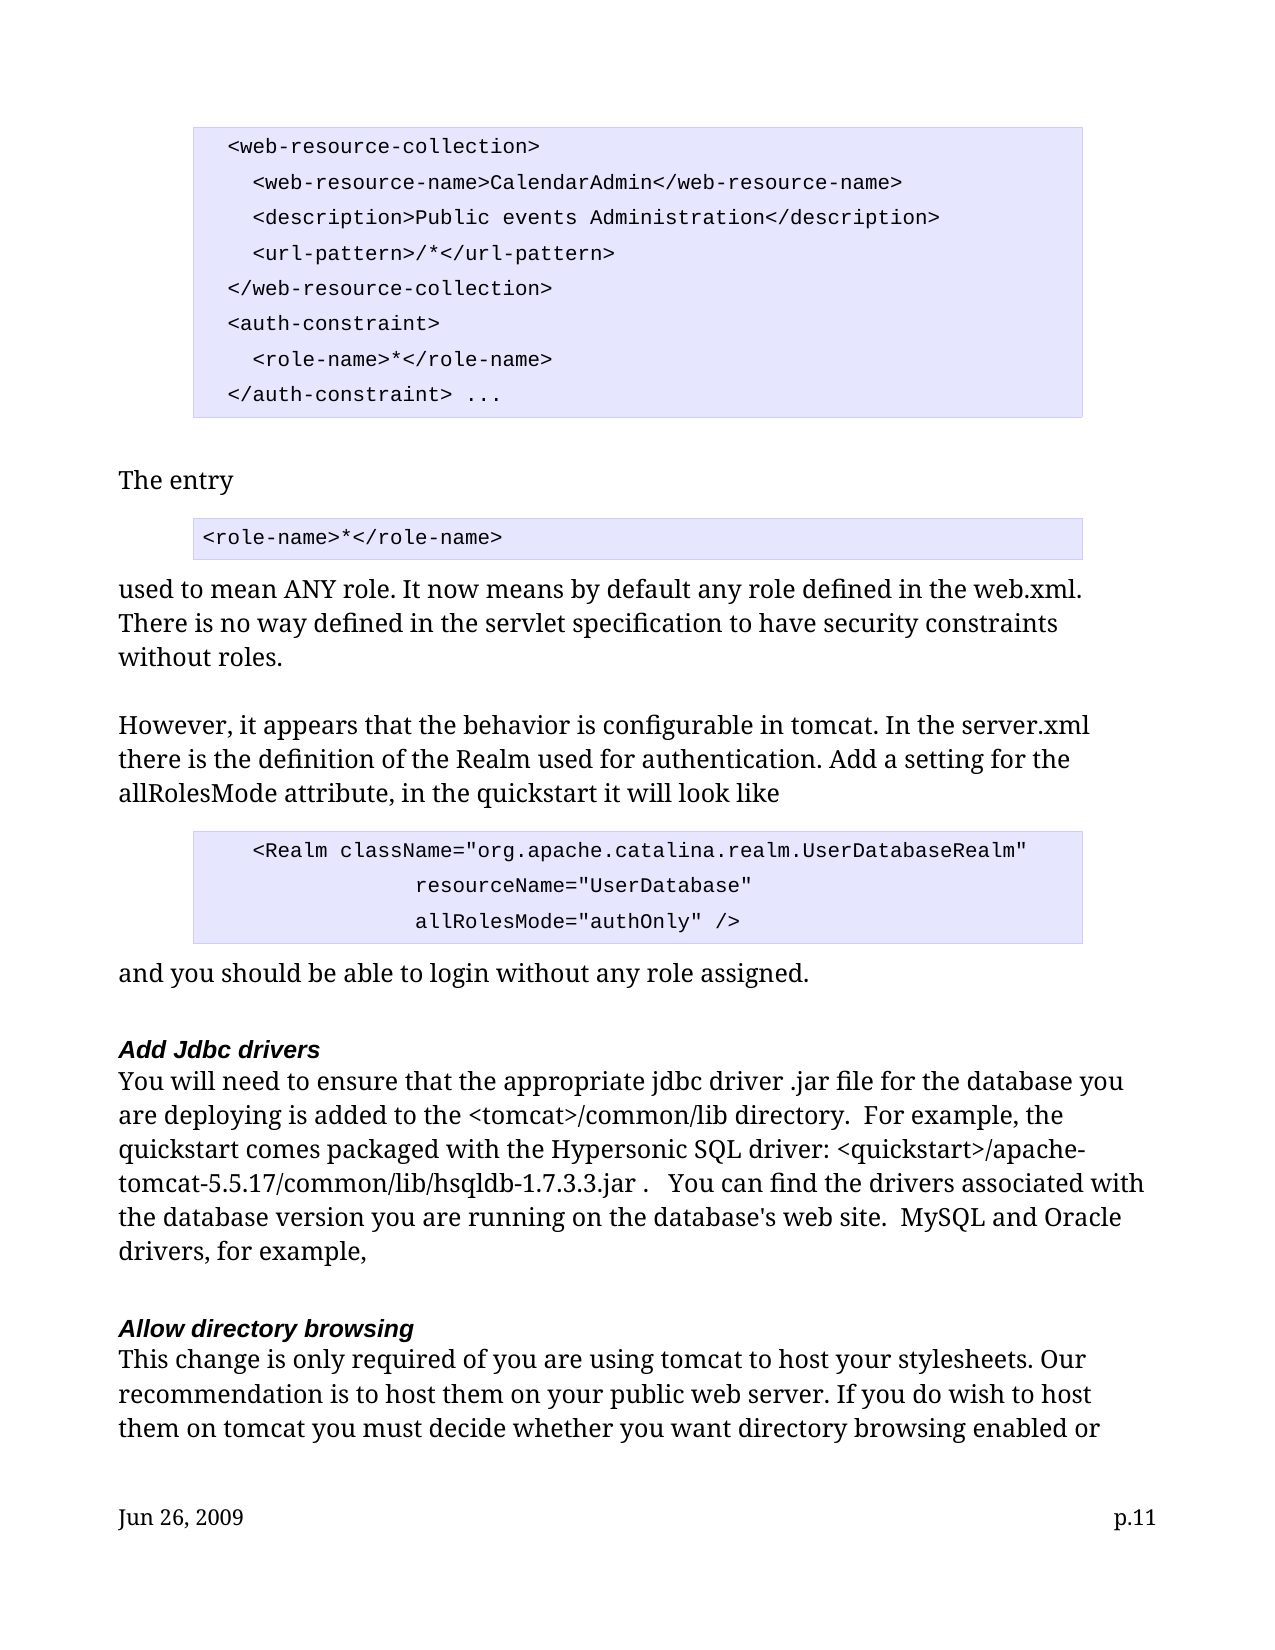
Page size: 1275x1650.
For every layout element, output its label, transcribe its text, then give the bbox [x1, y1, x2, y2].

text <role-name>*</role-name> [194, 519, 1082, 559]
text The entry [118, 429, 1157, 497]
text </auth-constraint> ... [194, 375, 1082, 417]
subtitle Allow directory browsing [118, 1314, 1157, 1342]
text </web-resource-collection> [194, 269, 1082, 302]
text <auth-constraint> [194, 304, 1082, 337]
text <web-resource-collection> [194, 128, 1082, 160]
text <web-resource-name>CalendarAdmin</web-resource-name> [194, 163, 1082, 195]
text <description>Public events Administration</description> [194, 198, 1082, 231]
text used to mean ANY role. It now means by default any role defined in the web.xml. There is no way defined in the servlet specification to have security constraints without roles. However, it appears that the behavior is configurable in tomcat. In the server.xml there is the definition of the Realm used for authentication. Add a setting for the allRolesMode attribute, in the quickstart it will look like [118, 571, 1157, 810]
text <role-name>*</role-name> [194, 340, 1082, 372]
text You will need to ensure that the appropriate jdbc driver .jar file for the database you are deploying is added to the <tomcat>/common/lib directory. For example, the quickstart comes packaged with the Hypersonic SQL driver: <quickstart>/apache-tomcat-5.5.17/common/lib/hsqldb-1.7.3.3.jar . You can find the drivers associated with the database version you are running on the database's web site. MySQL and Oracle drivers, for example, [118, 1063, 1157, 1268]
text This change is only required of you are using tomcat to host your stylesheets. Our recommendation is to host them on your public web server. If you do wish to host them on tomcat you must decide whether you want directory browsing enabled or [118, 1342, 1157, 1444]
text <Realm className="org.apache.catalina.realm.UserDatabaseRealm" resourceName="UserDatabase" allRolesMode="authOnly" /> [194, 832, 1082, 943]
subtitle Add Jdbc drivers [118, 1036, 1157, 1063]
text <url-pattern>/*</url-pattern> [194, 233, 1082, 266]
text and you should be able to login without any role assigned. [118, 955, 1157, 989]
